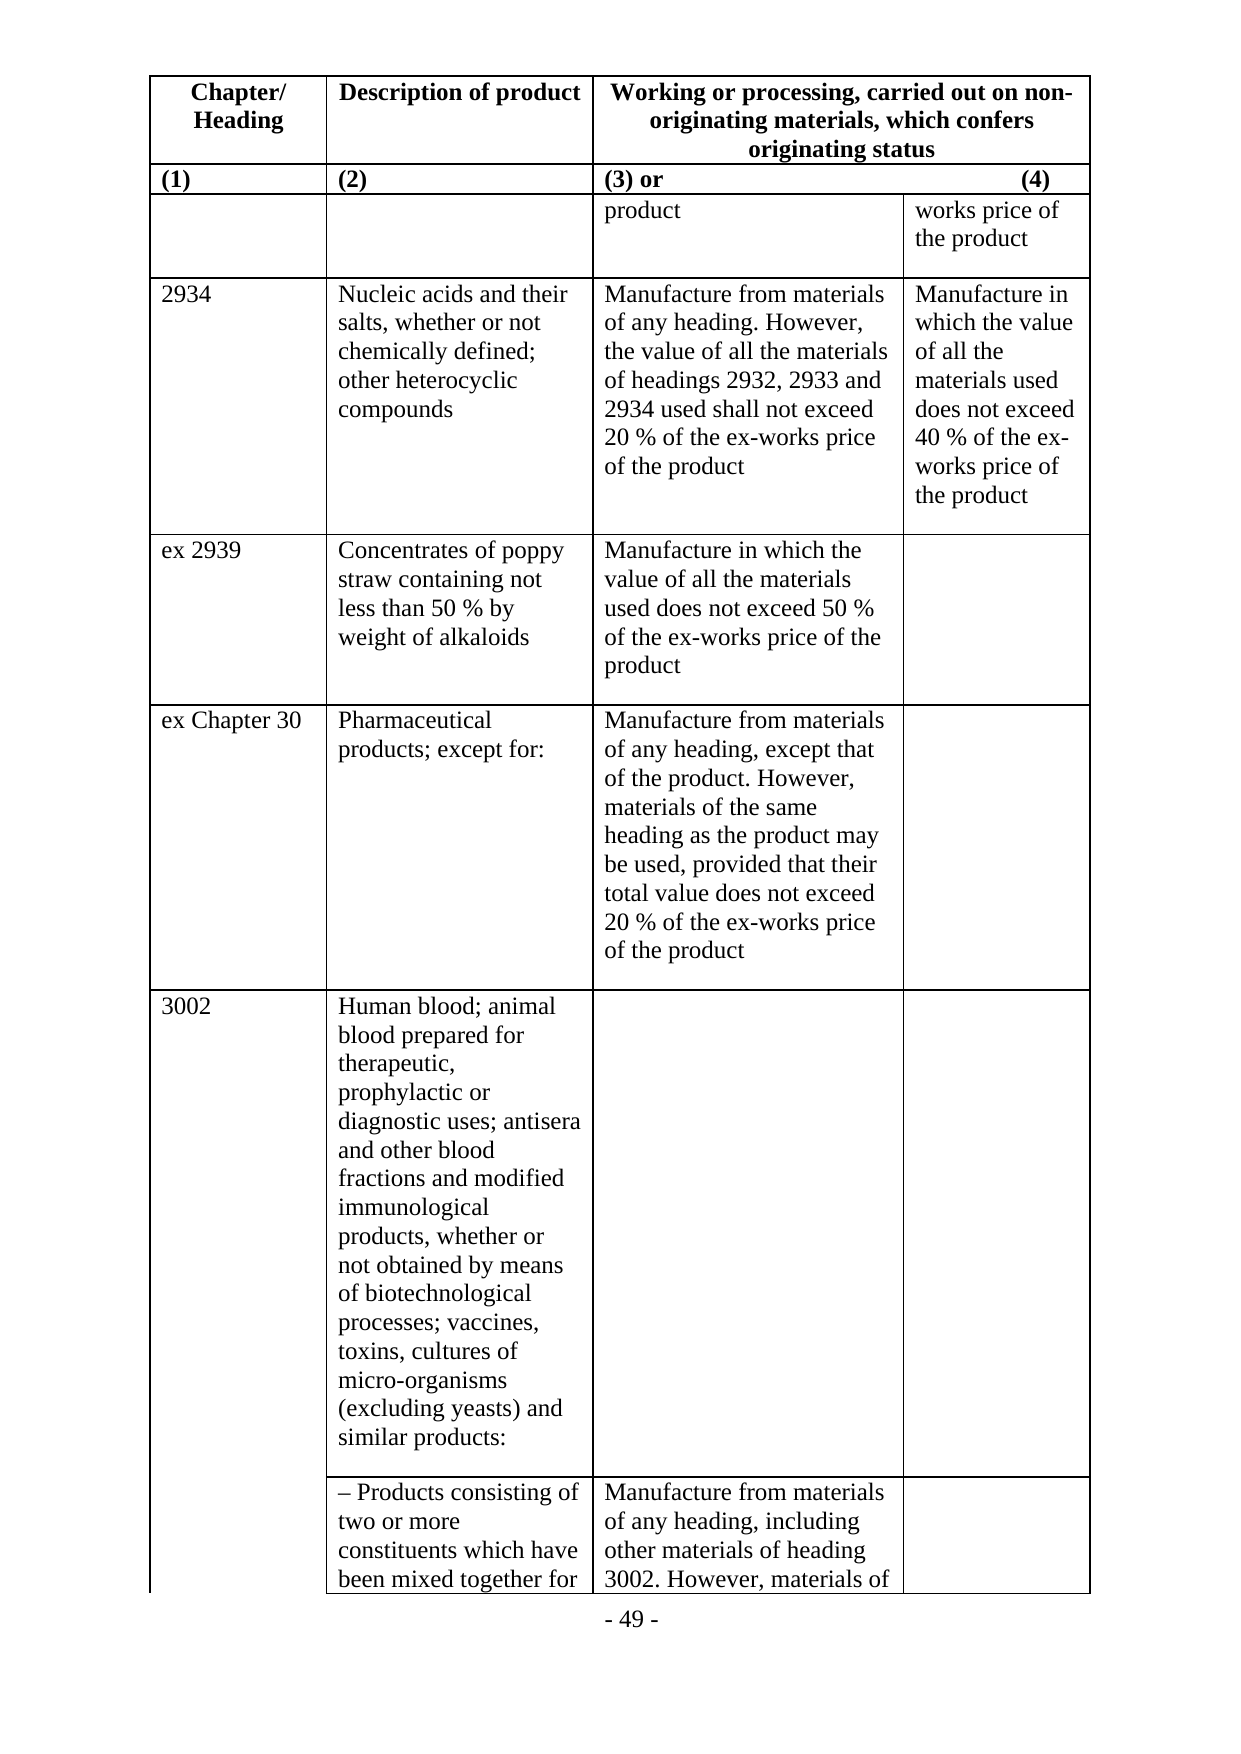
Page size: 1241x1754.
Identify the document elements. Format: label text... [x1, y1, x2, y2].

table_cell works price of the product [904, 195, 1089, 277]
table_cell [327, 195, 592, 277]
table_cell [904, 991, 1089, 1476]
table_cell [904, 706, 1089, 989]
table_cell ex Chapter 30 [151, 706, 326, 989]
table_cell product [594, 195, 903, 277]
table_cell (2) [327, 165, 592, 193]
table_cell – Products consisting of two or more constituents which have been mixed together for [327, 1478, 592, 1592]
table_cell Concentrates of poppy straw containing not less than 50 % by weight of alkaloids [327, 535, 592, 704]
table_cell Manufacture in which the value of all the materials used does not exceed 40 % of the ex-works price of the product [904, 279, 1089, 534]
table_header Chapter/Heading [151, 77, 326, 163]
table_cell Manufacture from materials of any heading, except that of the product. However, materials of the same heading as the product may be used, provided that their total value does not exceed 20 % of the ex-works price of the product [594, 706, 903, 989]
table_cell (1) [151, 165, 326, 193]
table_header Description of product [327, 77, 592, 163]
table_cell Manufacture from materials of any heading. However, the value of all the materials of headings 2932, 2933 and 2934 used shall not exceed 20 % of the ex-works price of the product [594, 279, 903, 534]
table_cell [904, 1478, 1089, 1592]
table_cell ex 2939 [151, 535, 326, 704]
table_cell [151, 1476, 326, 1592]
table_cell 2934 [151, 279, 326, 534]
table_cell [151, 195, 326, 277]
table_header Working or processing, carried out on non-originating materials, which confers originating status [594, 77, 1089, 163]
table_cell Human blood; animal blood prepared for therapeutic, prophylactic or diagnostic uses; antisera and other blood fractions and modified immunological products, whether or not obtained by means of biotechnological processes; vaccines, toxins, cultures of micro-organisms (excluding yeasts) and similar products: [327, 991, 592, 1476]
table_cell Manufacture in which the value of all the materials used does not exceed 50 % of the ex-works price of the product [594, 535, 903, 704]
table_cell [594, 991, 903, 1476]
table_cell [904, 535, 1089, 704]
table_cell 3002 [151, 991, 326, 1476]
table_cell Manufacture from materials of any heading, including other materials of heading 3002. However, materials of [594, 1478, 903, 1592]
table_cell Pharmaceutical products; except for: [327, 706, 592, 989]
table_cell (3) or (4) [594, 165, 1089, 193]
table_cell Nucleic acids and their salts, whether or not chemically defined; other heterocyclic compounds [327, 279, 592, 534]
